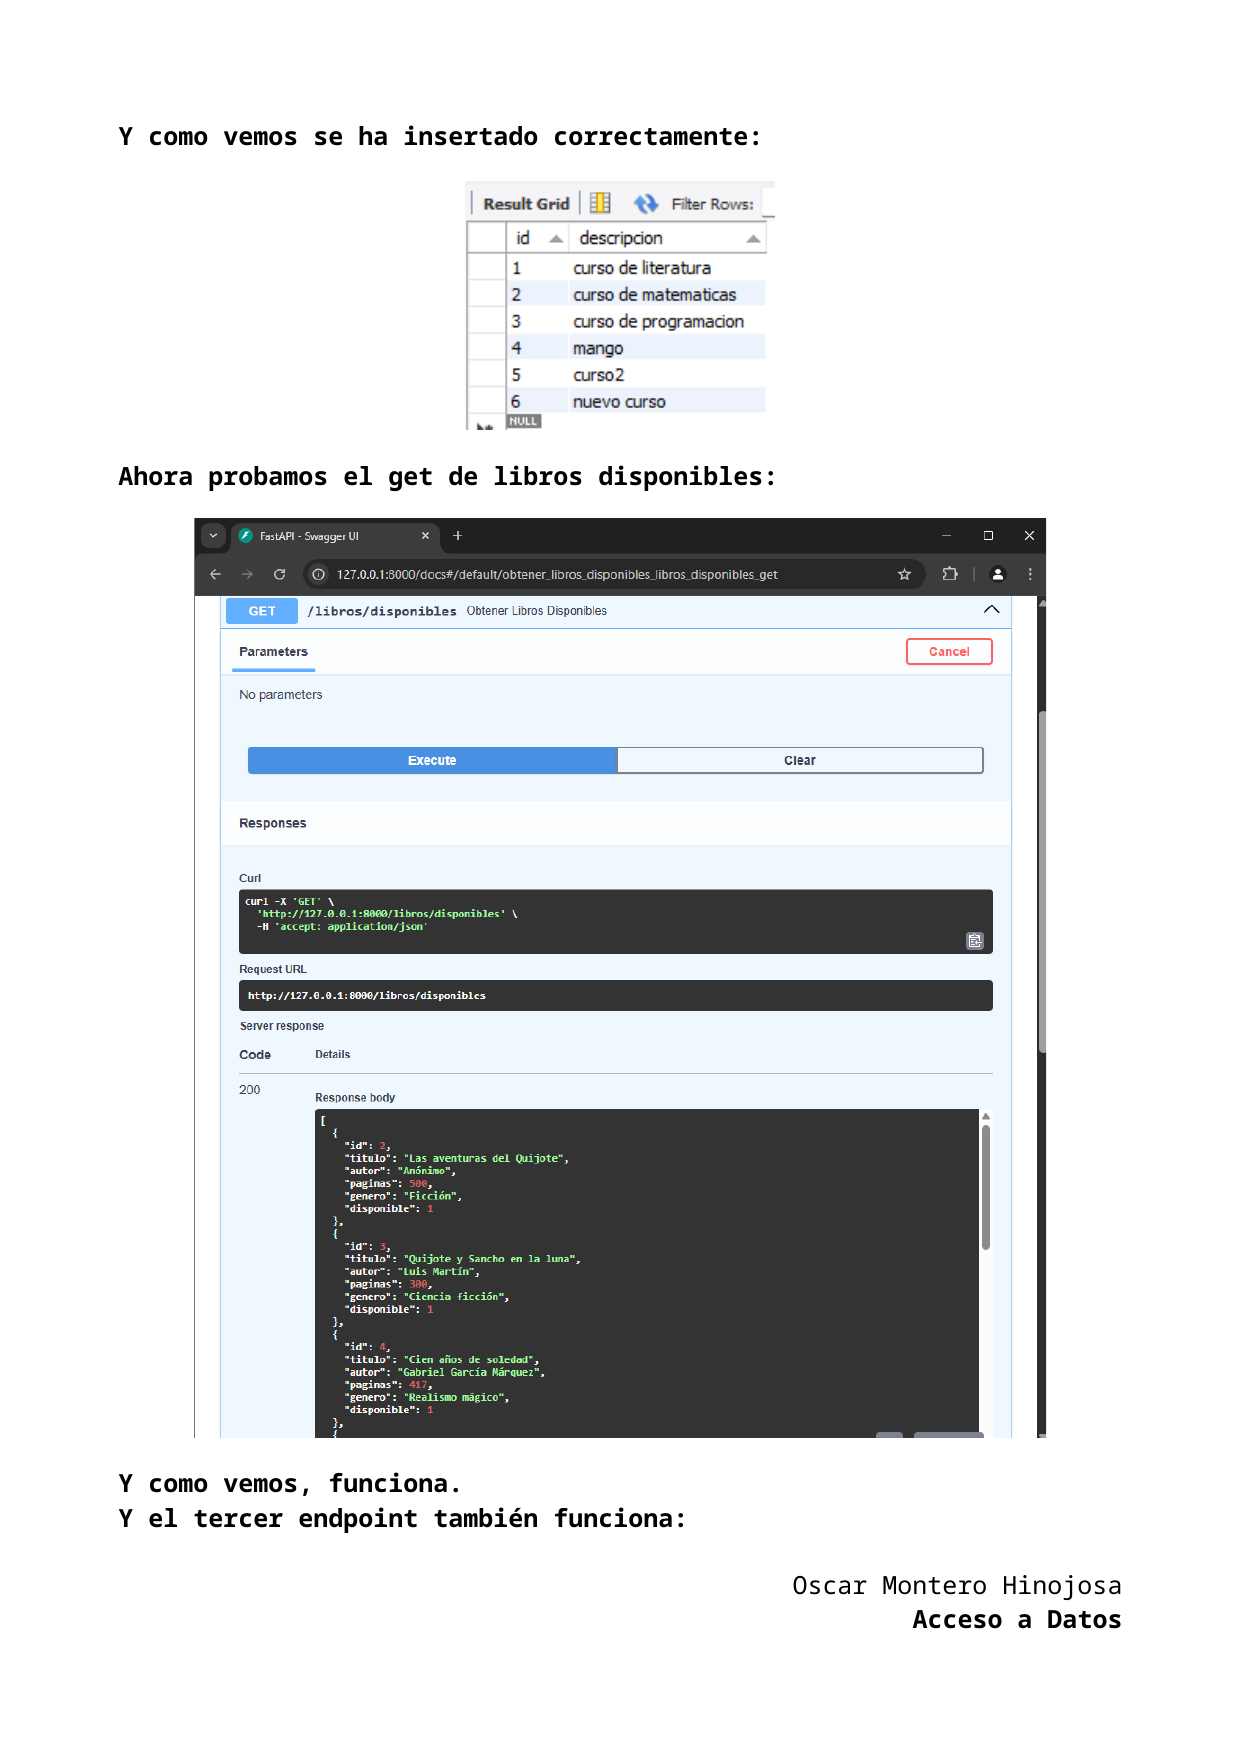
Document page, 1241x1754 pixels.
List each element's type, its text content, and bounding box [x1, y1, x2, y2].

text Y como vemos, funciona. [118, 1466, 1122, 1500]
picture [194, 518, 1047, 1438]
picture [465, 181, 775, 430]
text Ahora probamos el get de libros disponibles: [118, 458, 1122, 492]
text Y como vemos se ha insertado correctamente: [118, 118, 1122, 152]
text Y el tercer endpoint también funciona: [118, 1500, 1122, 1534]
